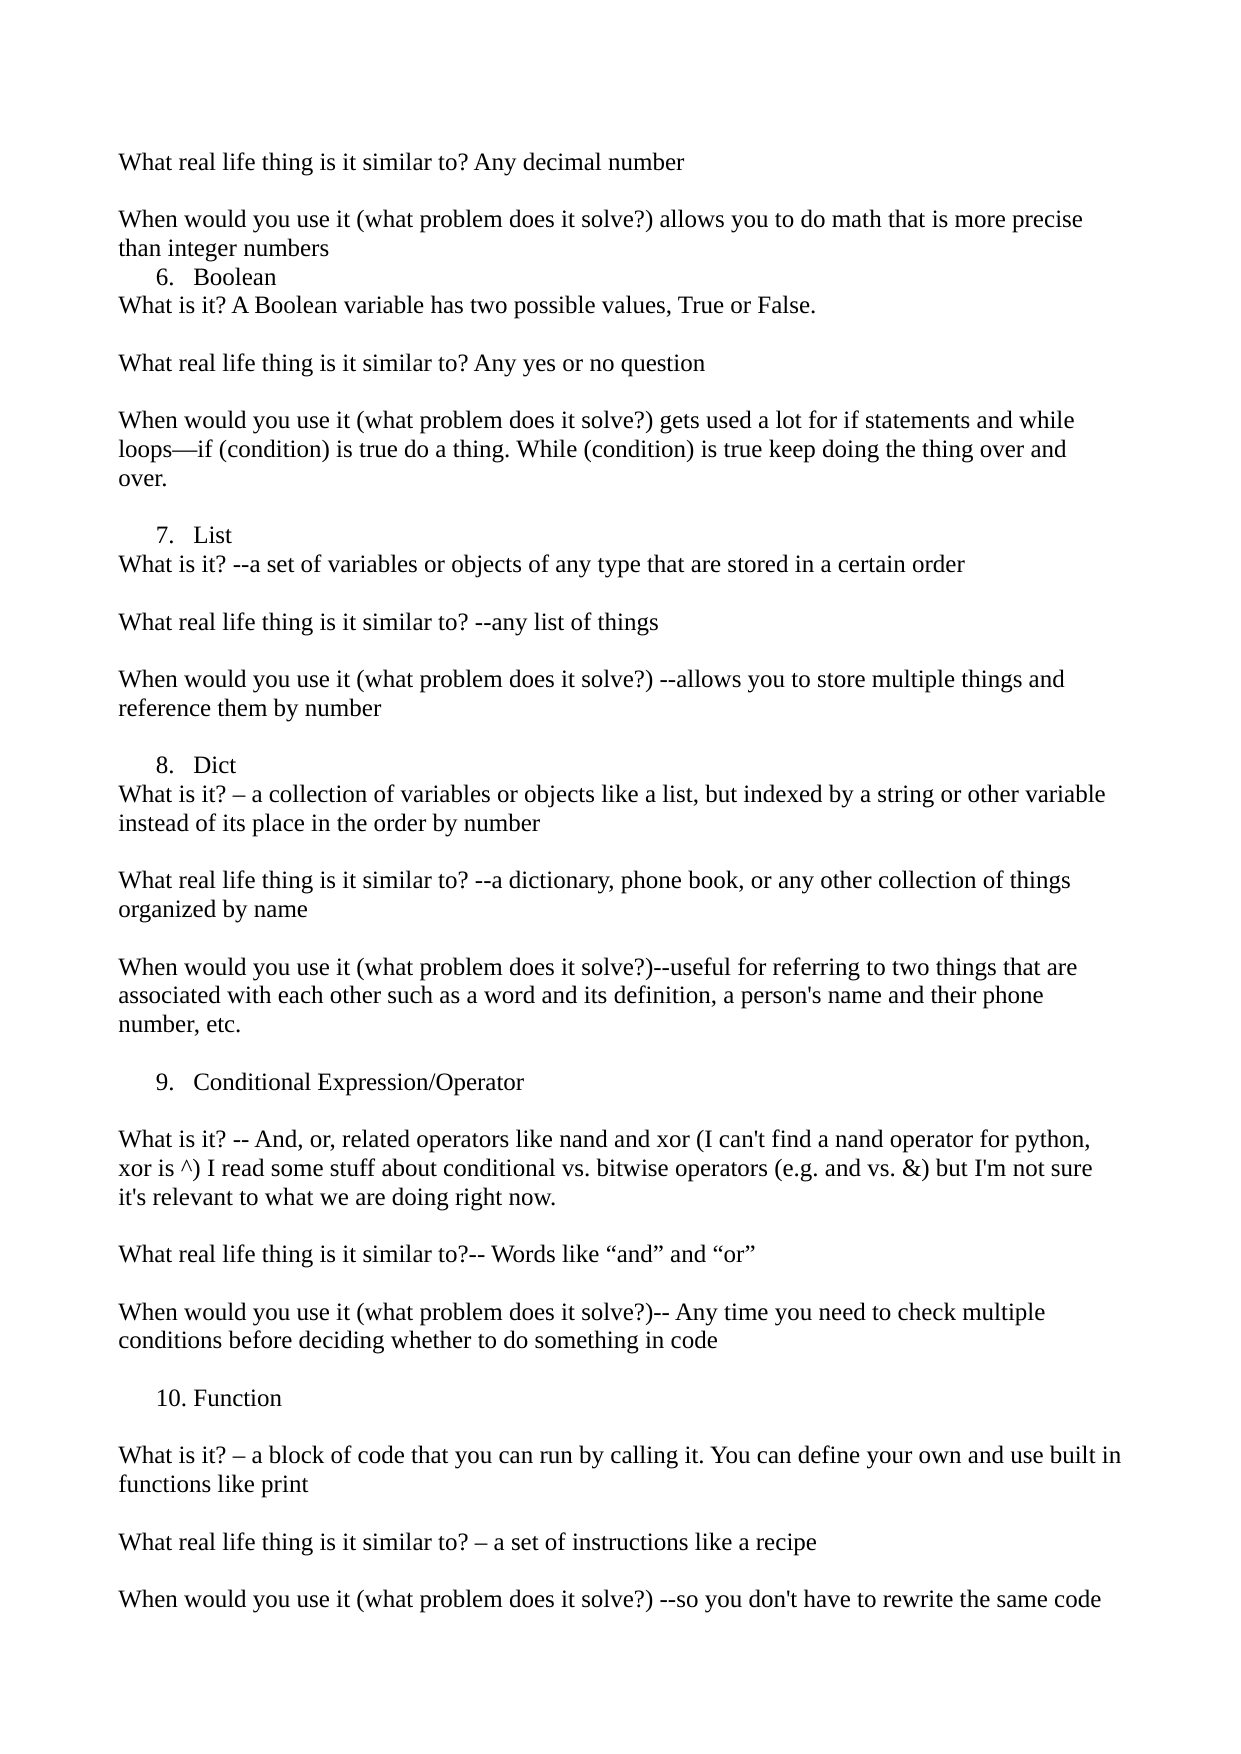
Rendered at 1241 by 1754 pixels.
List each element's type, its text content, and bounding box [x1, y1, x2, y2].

text When would you use it (what problem does it solve?) --allows you to store multiple things and reference them by number [118, 664, 1122, 722]
text When would you use it (what problem does it solve?) gets used a lot for if statements and while loops—if (condition) is true do a thing. While (condition) is true keep doing the thing over and over. [118, 406, 1122, 492]
text When would you use it (what problem does it solve?)-- Any time you need to check multiple conditions before deciding whether to do something in code [118, 1297, 1122, 1354]
text What is it? – a block of code that you can run by calling it. You can define your own and use built in functions like print [118, 1441, 1122, 1498]
text What real life thing is it similar to?-- Words like “and” and “or” [118, 1239, 1122, 1268]
text What is it? --a set of variables or objects of any type that are stored in a certain order [118, 549, 1122, 578]
text What real life thing is it similar to? – a set of instructions like a recipe [118, 1527, 1122, 1556]
list Boolean [156, 262, 1122, 291]
list List [156, 521, 1122, 549]
text When would you use it (what problem does it solve?) allows you to do math that is more precise than integer numbers [118, 204, 1122, 262]
text What is it? – a collection of variables or objects like a list, but indexed by a string or other variable instead of its place in the order by number [118, 779, 1122, 837]
list Dict [156, 751, 1122, 779]
list Function [156, 1383, 1122, 1412]
text When would you use it (what problem does it solve?)--useful for referring to two things that are associated with each other such as a word and its definition, a person's name and their phone number, etc. [118, 952, 1122, 1038]
text What real life thing is it similar to? --a dictionary, phone book, or any other collection of things organized by name [118, 866, 1122, 923]
text What is it? A Boolean variable has two possible values, True or False. [118, 291, 1122, 319]
text What real life thing is it similar to? --any list of things [118, 607, 1122, 636]
text When would you use it (what problem does it solve?) --so you don't have to rewrite the same code [118, 1584, 1122, 1613]
list Conditional Expression/Operator [156, 1067, 1122, 1096]
text What real life thing is it similar to? Any yes or no question [118, 348, 1122, 377]
text What real life thing is it similar to? Any decimal number [118, 147, 1122, 176]
text What is it? -- And, or, related operators like nand and xor (I can't find a nand operator for python, xor is ^) I read some stuff about conditional vs. bitwise operators (e.g. and vs. &) but I'm not sure it's relevant to what we are doing right now. [118, 1124, 1122, 1211]
